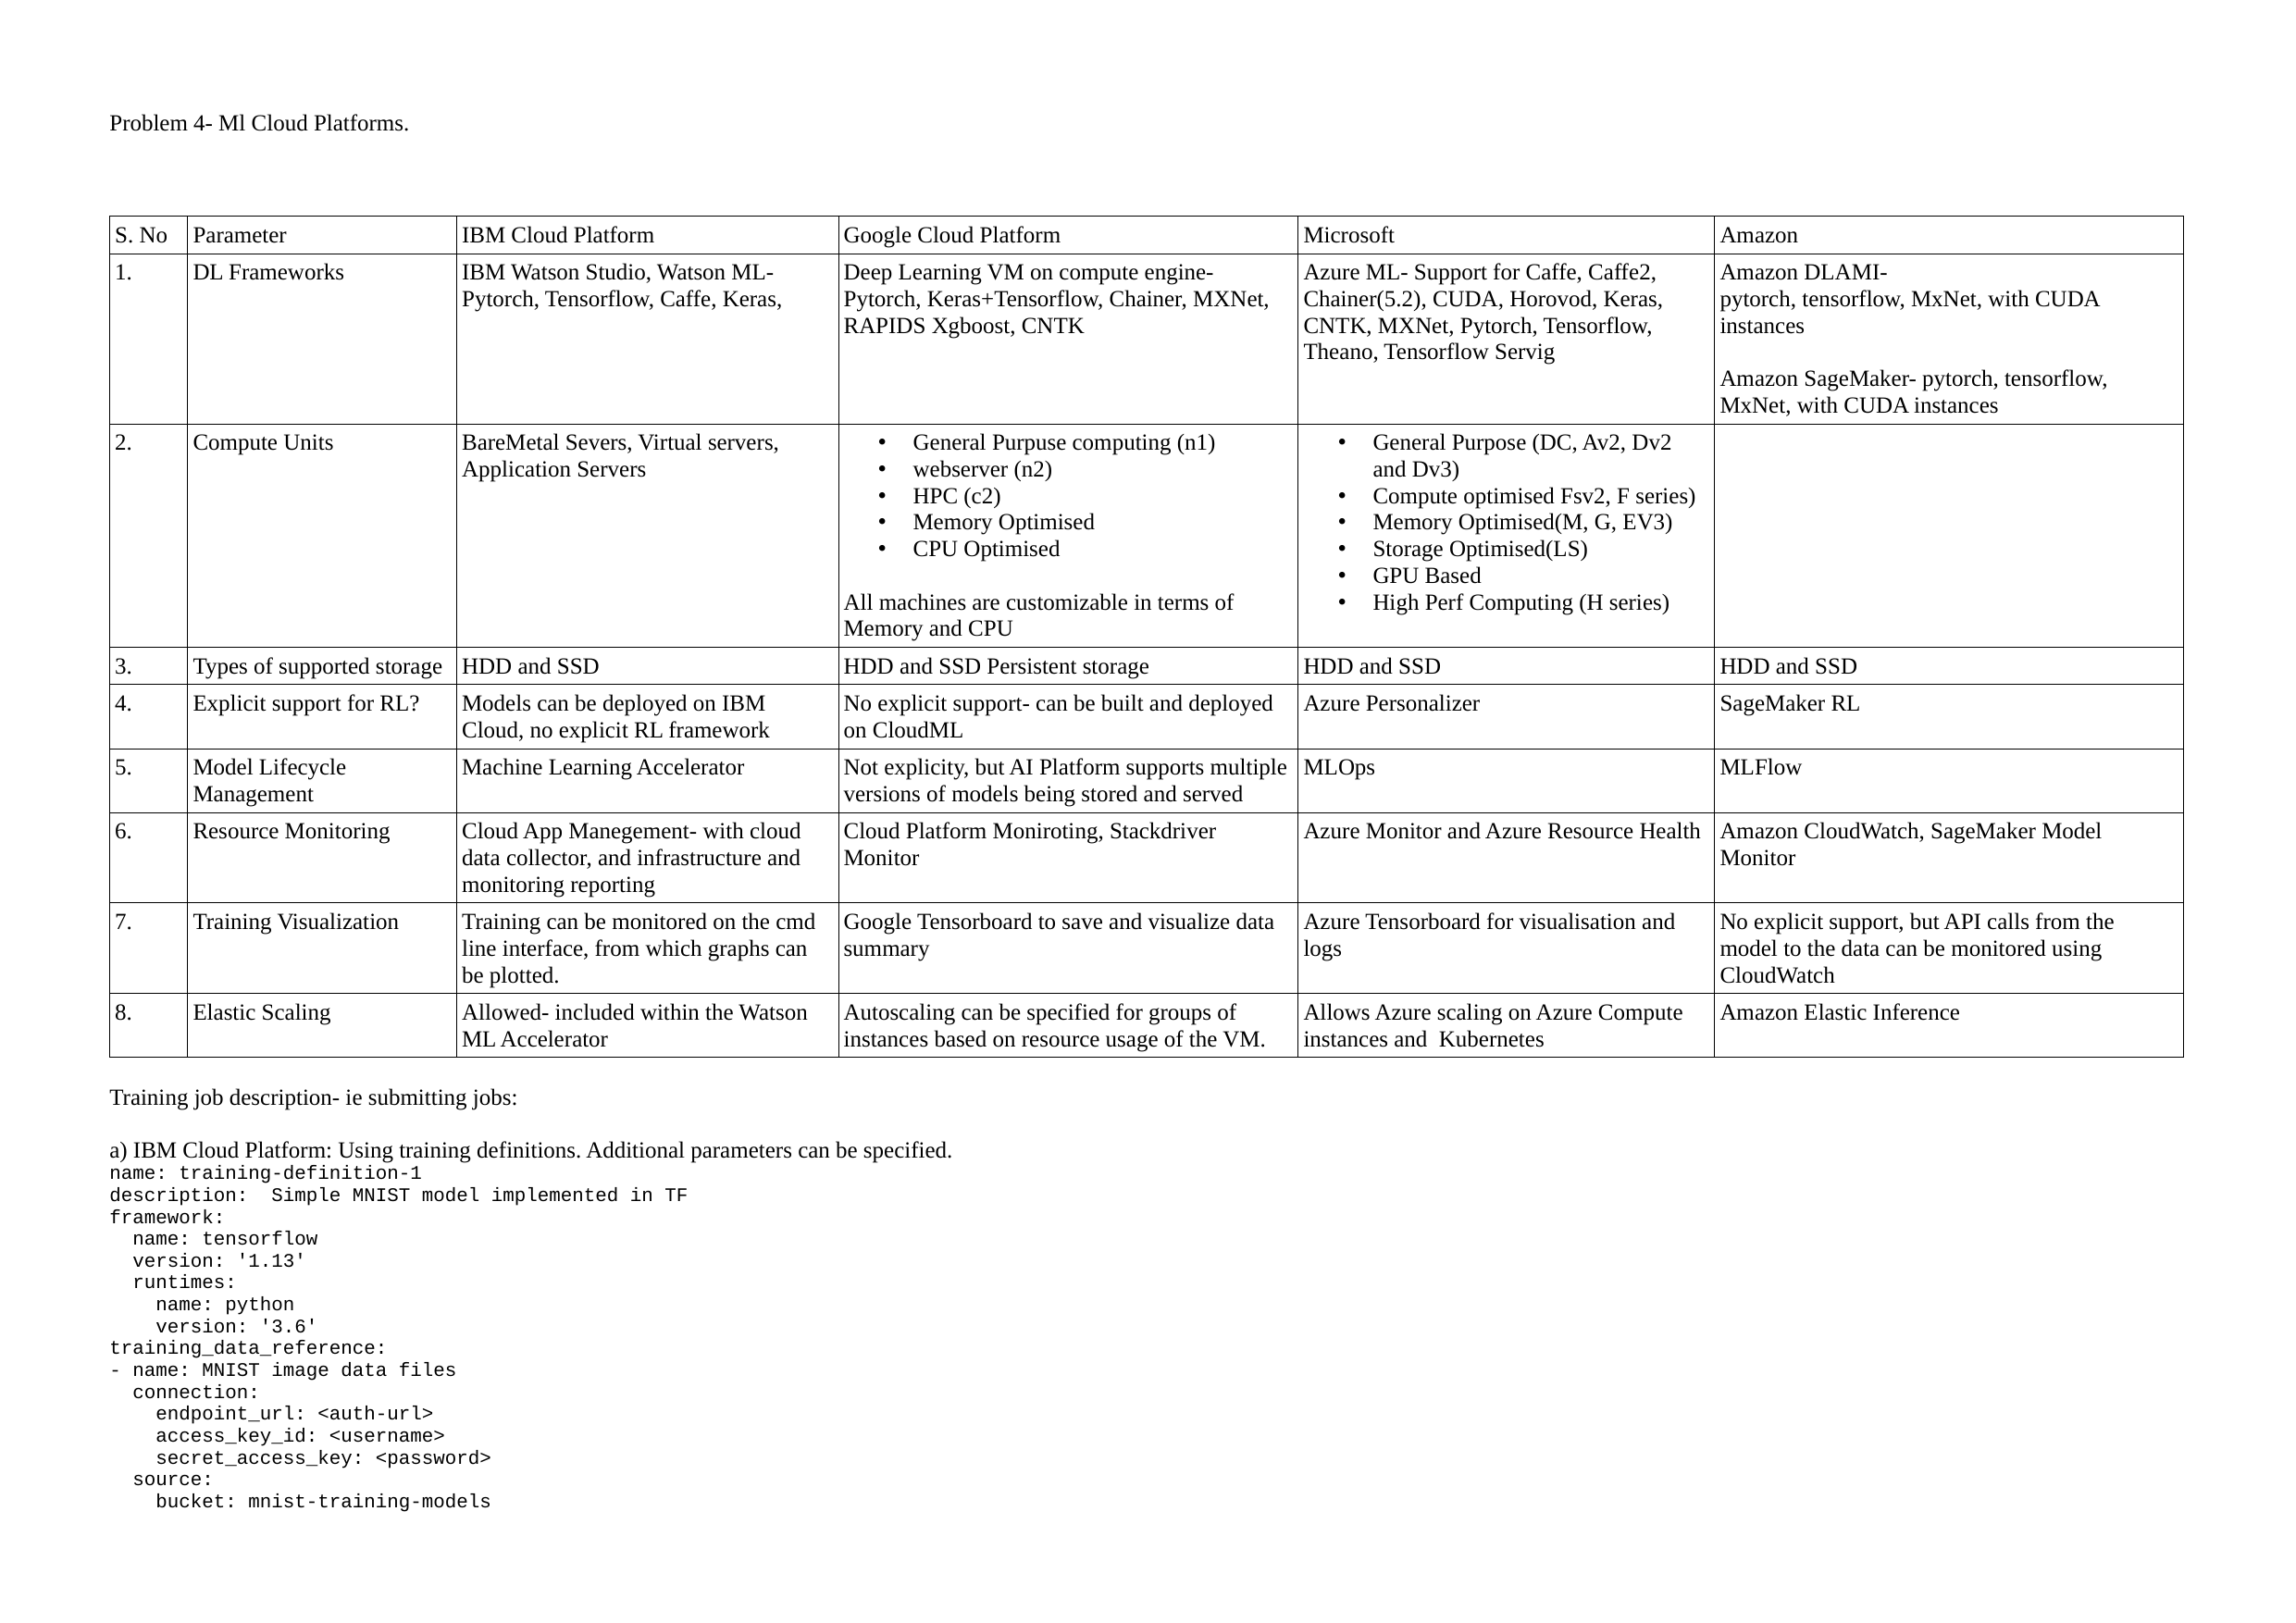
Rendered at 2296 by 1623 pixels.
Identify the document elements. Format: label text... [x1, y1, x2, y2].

table_cell Elastic Scaling [188, 994, 456, 1057]
table_cell Amazon Elastic Inference [1715, 994, 2183, 1057]
text description: Simple MNIST model implemented in TF [109, 1185, 2186, 1207]
text - name: MNIST image data files [109, 1360, 2186, 1382]
table_cell [1715, 425, 2183, 647]
table_cell MLFlow [1715, 750, 2183, 812]
table_cell SageMaker RL [1715, 685, 2183, 748]
text training_data_reference: [109, 1338, 2186, 1360]
text secret_access_key: <password> [109, 1448, 2186, 1469]
table_cell Training Visualization [188, 903, 456, 993]
table_cell 1. [110, 254, 187, 423]
text framework: [109, 1207, 2186, 1229]
table_header Microsoft [1298, 217, 1714, 253]
table_cell Models can be deployed on IBM Cloud, no explicit RL framework [457, 685, 838, 748]
table_header Google Cloud Platform [839, 217, 1297, 253]
table_header S. No [110, 217, 187, 253]
table_cell Cloud Platform Moniroting, Stackdriver Monitor [839, 813, 1297, 902]
table_cell Azure Tensorboard for visualisation and logs [1298, 903, 1714, 993]
table_cell General Purpuse computing (n1) webserver (n2) HPC (c2) Memory Optimised CPU Optimised All machines are customizable in terms of Memory and CPU [839, 425, 1297, 647]
table_cell Types of supported storage [188, 648, 456, 684]
text runtimes: [109, 1273, 2186, 1295]
text version: '3.6' [109, 1317, 2186, 1338]
table_cell 6. [110, 813, 187, 902]
text name: python [109, 1295, 2186, 1317]
text endpoint_url: <auth-url> [109, 1404, 2186, 1426]
table_cell 5. [110, 750, 187, 812]
table_cell Azure ML- Support for Caffe, Caffe2, Chainer(5.2), CUDA, Horovod, Keras, CNTK, MXNet, Pytorch, Tensorflow, Theano, Tensorflow Servig [1298, 254, 1714, 423]
table_cell Cloud App Manegement- with cloud data collector, and infrastructure and monitoring reporting [457, 813, 838, 902]
table_cell Allowed- included within the Watson ML Accelerator [457, 994, 838, 1057]
table_cell 3. [110, 648, 187, 684]
table_header Parameter [188, 217, 456, 253]
table_cell Azure Monitor and Azure Resource Health [1298, 813, 1714, 902]
text source: [109, 1469, 2186, 1492]
table_cell Explicit support for RL? [188, 685, 456, 748]
table_cell 8. [110, 994, 187, 1057]
table_cell Training can be monitored on the cmd line interface, from which graphs can be plotted. [457, 903, 838, 993]
table_cell HDD and SSD [1298, 648, 1714, 684]
table_cell Compute Units [188, 425, 456, 647]
table_cell Allows Azure scaling on Azure Compute instances and Kubernetes [1298, 994, 1714, 1057]
table_cell Amazon CloudWatch, SageMaker Model Monitor [1715, 813, 2183, 902]
table_cell Azure Personalizer [1298, 685, 1714, 748]
table_cell Deep Learning VM on compute engine- Pytorch, Keras+Tensorflow, Chainer, MXNet, RAPIDS Xgboost, CNTK [839, 254, 1297, 423]
table_cell Resource Monitoring [188, 813, 456, 902]
table_header IBM Cloud Platform [457, 217, 838, 253]
table_cell BareMetal Severs, Virtual servers, Application Servers [457, 425, 838, 647]
text bucket: mnist-training-models [109, 1492, 2186, 1514]
table_cell Not explicity, but AI Platform supports multiple versions of models being stored and served [839, 750, 1297, 812]
text connection: [109, 1382, 2186, 1404]
table_cell Autoscaling can be specified for groups of instances based on resource usage of the VM. [839, 994, 1297, 1057]
table_cell HDD and SSD [457, 648, 838, 684]
text name: tensorflow [109, 1229, 2186, 1251]
table_cell DL Frameworks [188, 254, 456, 423]
table_cell MLOps [1298, 750, 1714, 812]
table_header Amazon [1715, 217, 2183, 253]
table_cell No explicit support- can be built and deployed on CloudML [839, 685, 1297, 748]
table_cell Model Lifecycle Management [188, 750, 456, 812]
table_cell Machine Learning Accelerator [457, 750, 838, 812]
table_cell 4. [110, 685, 187, 748]
text name: training-definition-1 [109, 1163, 2186, 1185]
table_cell 7. [110, 903, 187, 993]
table_cell HDD and SSD Persistent storage [839, 648, 1297, 684]
table_cell No explicit support, but API calls from the model to the data can be monitored using CloudWatch [1715, 903, 2183, 993]
table_cell Google Tensorboard to save and visualize data summary [839, 903, 1297, 993]
table_cell IBM Watson Studio, Watson ML- Pytorch, Tensorflow, Caffe, Keras, [457, 254, 838, 423]
table_cell Amazon DLAMI- pytorch, tensorflow, MxNet, with CUDA instances Amazon SageMaker- pytorch, tensorflow, MxNet, with CUDA instances [1715, 254, 2183, 423]
text Problem 4- Ml Cloud Platforms. [109, 109, 2186, 136]
table_cell General Purpose (DC, Av2, Dv2 and Dv3) Compute optimised Fsv2, F series) Memory Optimised(M, G, EV3) Storage Optimised(LS) GPU Based High Perf Computing (H series) [1298, 425, 1714, 647]
text access_key_id: <username> [109, 1426, 2186, 1448]
table_cell 2. [110, 425, 187, 647]
text a) IBM Cloud Platform: Using training definitions. Additional parameters can be specified. [109, 1136, 2186, 1163]
table_cell HDD and SSD [1715, 648, 2183, 684]
text version: '1.13' [109, 1251, 2186, 1273]
text Training job description- ie submitting jobs: [109, 1084, 2186, 1110]
